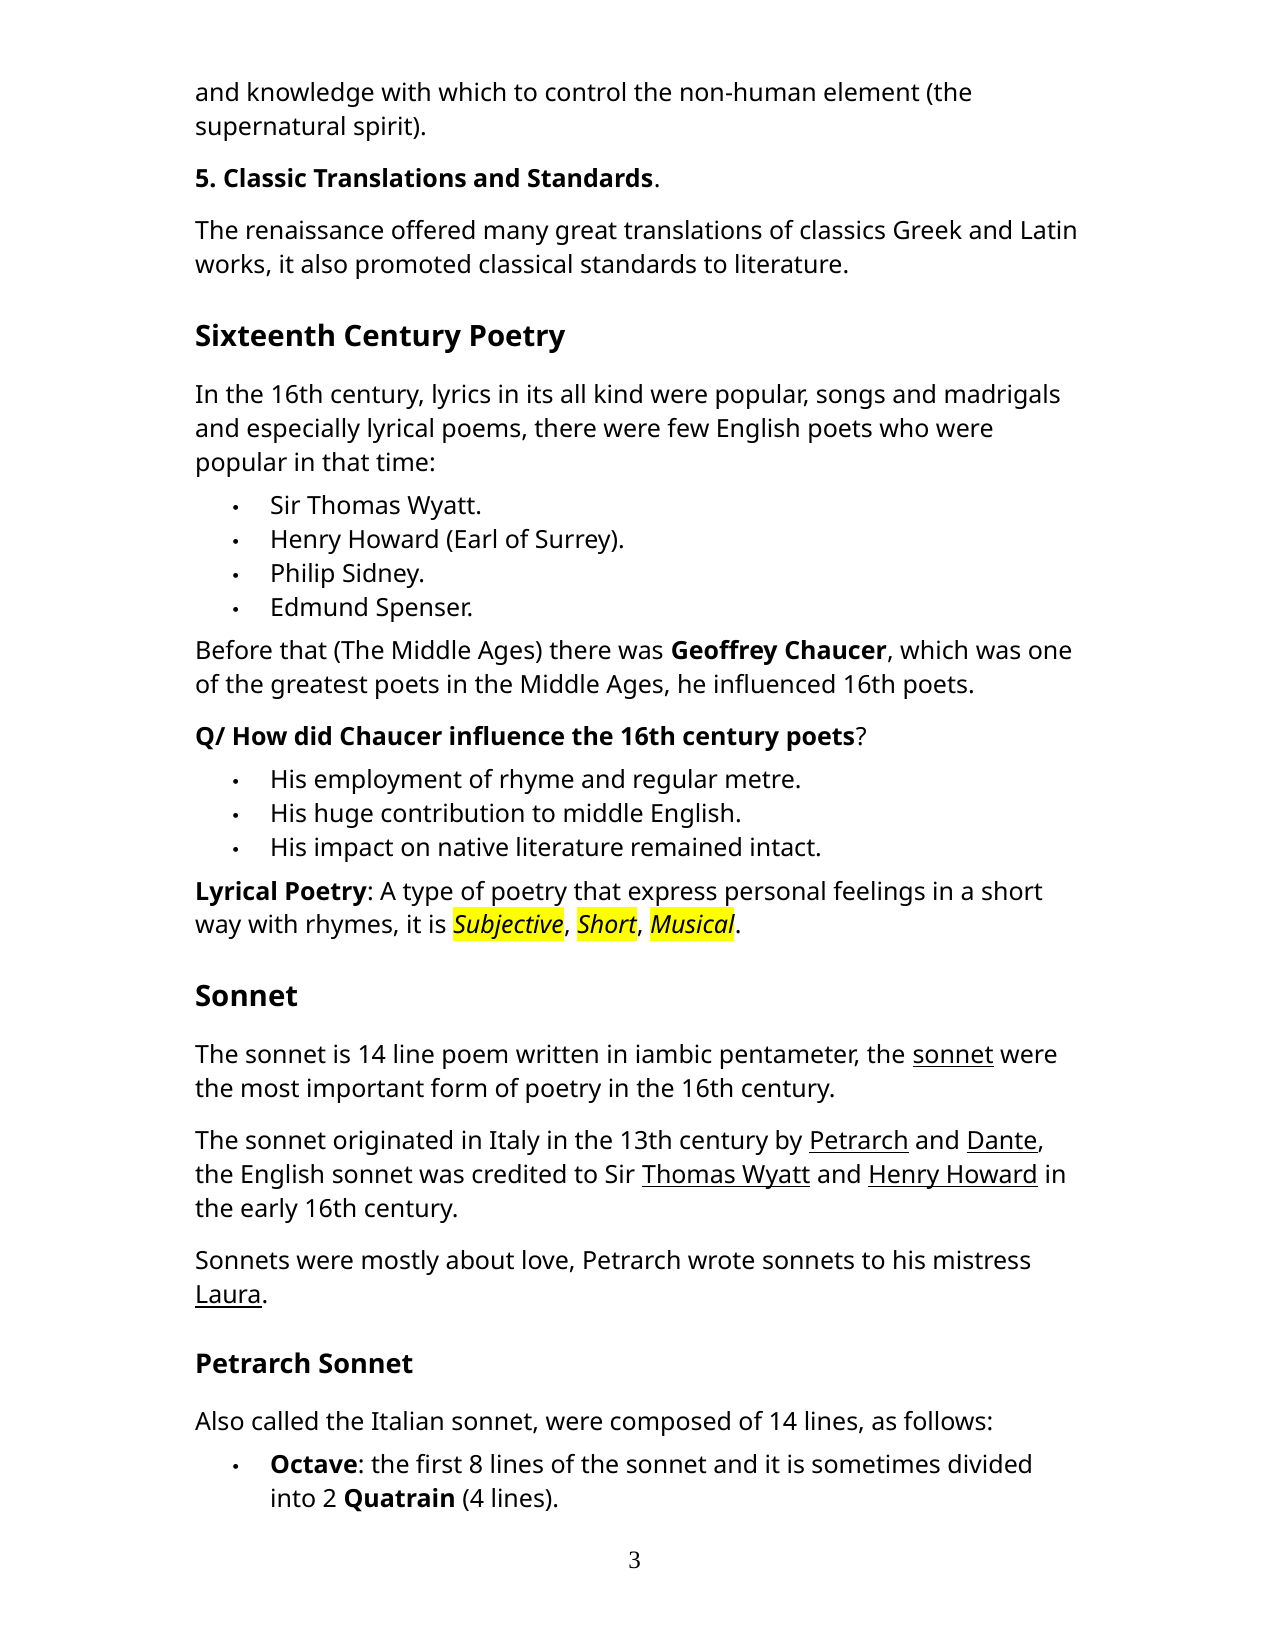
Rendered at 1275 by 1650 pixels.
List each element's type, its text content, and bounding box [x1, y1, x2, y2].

text In the 16th century, lyrics in its all kind were popular, songs and madrigals and especially lyrical poems, there were few English poets who were popular in that time: [195, 377, 1080, 479]
subtitle Sonnet [195, 975, 1080, 1015]
text Q/ How did Chaucer influence the 16th century poets? [195, 719, 1080, 753]
text The sonnet originated in Italy in the 13th century by Petrarch and Dante, the English sonnet was credited to Sir Thomas Wyatt and Henry Howard in the early 16th century. [195, 1123, 1080, 1225]
subtitle Sixteenth Century Poetry [195, 315, 1080, 355]
list Philip Sidney. [232, 556, 1080, 590]
list Sir Thomas Wyatt. [232, 488, 1080, 522]
list His impact on native literature remained intact. [232, 830, 1080, 864]
text and knowledge with which to control the non-human element (the supernatural spirit). [195, 75, 1080, 143]
text Lyrical Poetry: A type of poetry that express personal feelings in a short way with rhymes, it is Subjective, Short, Musical. [195, 873, 1080, 941]
list His huge contribution to middle English. [232, 796, 1080, 830]
text 5. Classic Translations and Standards. [195, 161, 1080, 195]
subtitle Petrarch Sonnet [195, 1345, 1080, 1382]
list Octave: the first 8 lines of the sonnet and it is sometimes divided into 2 Quatrain (4 lines). [232, 1446, 1080, 1514]
list Henry Howard (Earl of Surrey). [232, 522, 1080, 556]
list Edmund Spenser. [232, 590, 1080, 624]
list His employment of rhyme and regular metre. [232, 762, 1080, 796]
text Before that (The Middle Ages) there was Geoffrey Chaucer, which was one of the greatest poets in the Middle Ages, he influenced 16th poets. [195, 633, 1080, 701]
text The renaissance offered many great translations of classics Greek and Latin works, it also promoted classical standards to literature. [195, 213, 1080, 281]
text Sonnets were mostly about love, Petrarch wrote sonnets to his mistress Laura. [195, 1243, 1080, 1311]
text The sonnet is 14 line poem written in iambic pentameter, the sonnet were the most important form of poetry in the 16th century. [195, 1037, 1080, 1105]
text Also called the Italian sonnet, were composed of 14 lines, as follows: [195, 1403, 1080, 1437]
